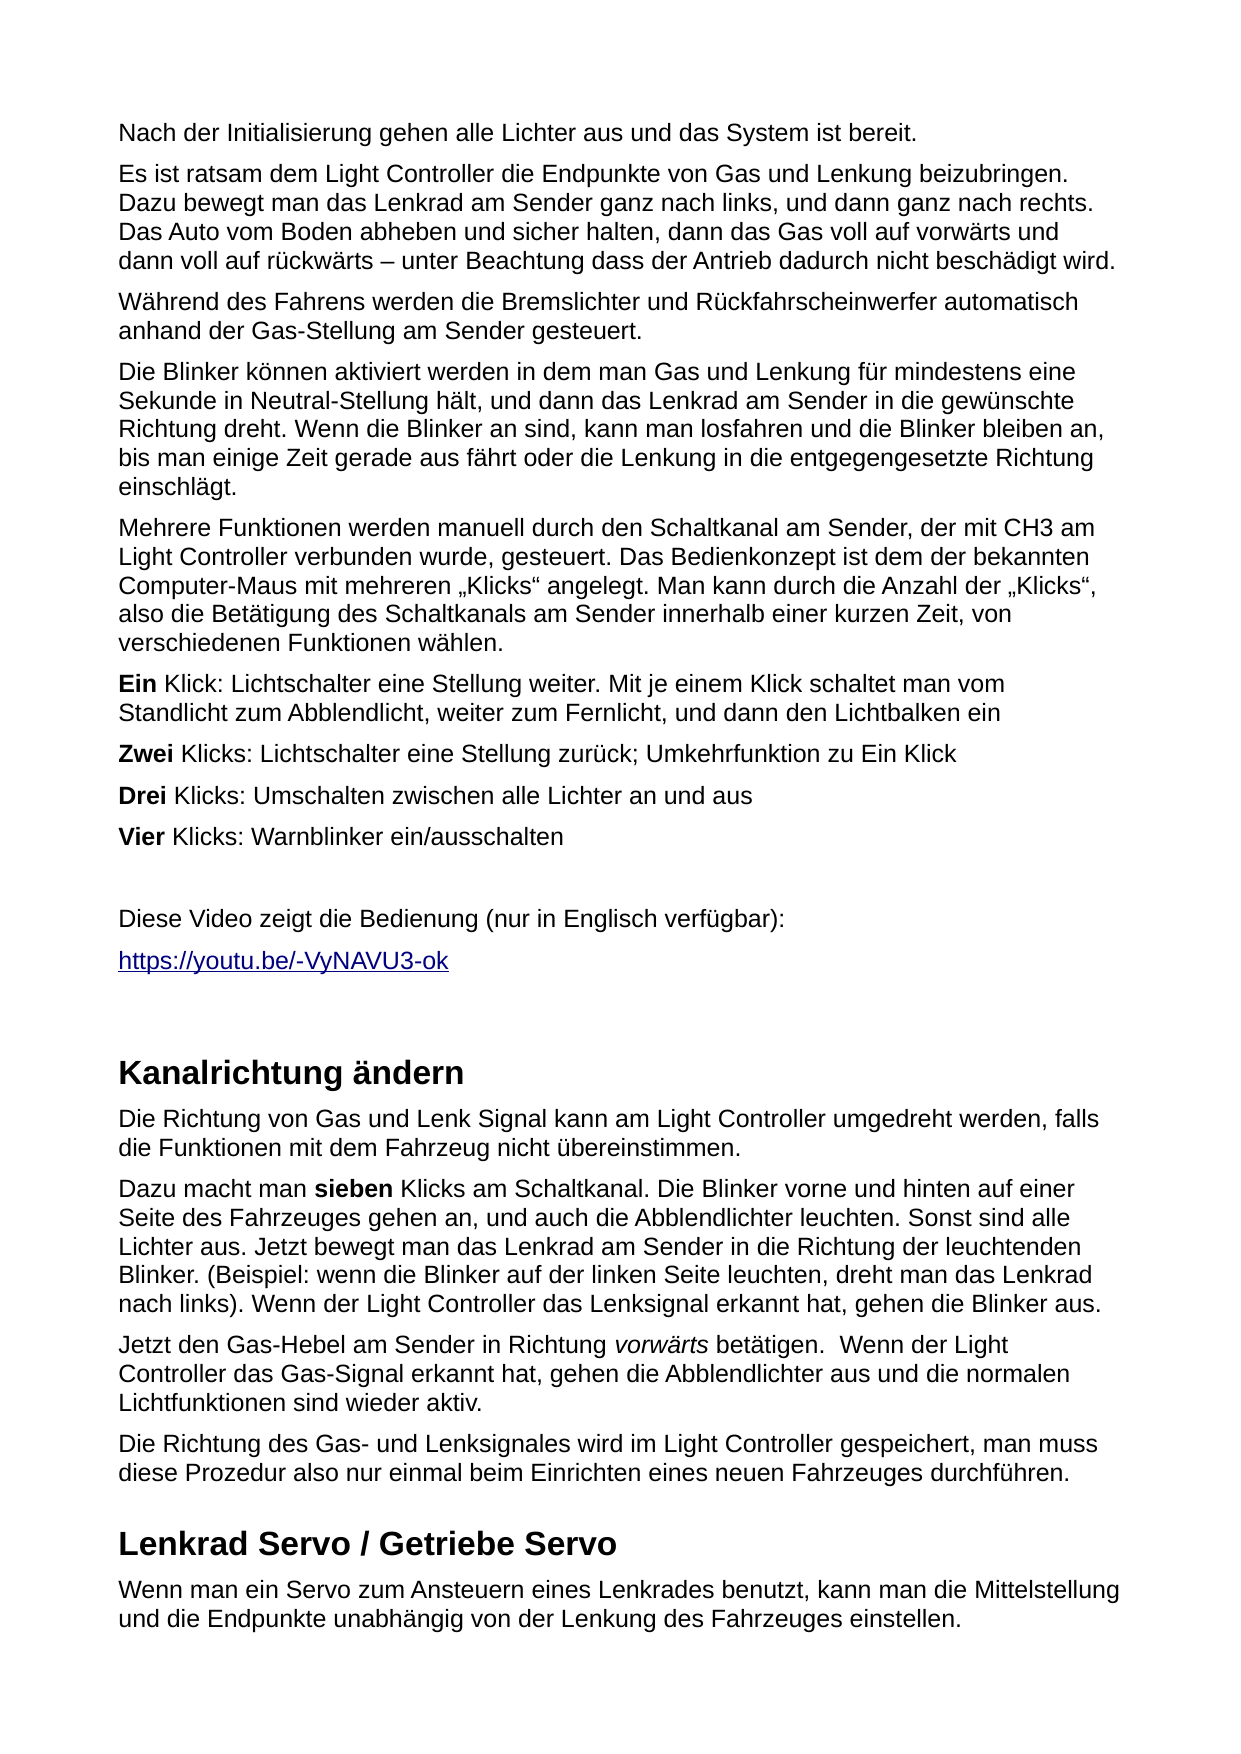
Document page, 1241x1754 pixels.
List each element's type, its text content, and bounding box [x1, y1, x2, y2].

text Wenn man ein Servo zum Ansteuern eines Lenkrades benutzt, kann man die Mittelstellung und die Endpunkte unabhängig von der Lenkung des Fahrzeuges einstellen. [118, 1575, 1122, 1633]
text Jetzt den Gas-Hebel am Sender in Richtung vorwärts betätigen. Wenn der Light Controller das Gas-Signal erkannt hat, gehen die Abblendlichter aus und die normalen Lichtfunktionen sind wieder aktiv. [118, 1331, 1122, 1417]
text Ein Klick: Lichtschalter eine Stellung weiter. Mit je einem Klick schaltet man vom Standlicht zum Abblendlicht, weiter zum Fernlicht, und dann den Lichtbalken ein [118, 669, 1122, 727]
text Dazu macht man sieben Klicks am Schaltkanal. Die Blinker vorne und hinten auf einer Seite des Fahrzeuges gehen an, und auch die Abblendlichter leuchten. Sonst sind alle Lichter aus. Jetzt bewegt man das Lenkrad am Sender in die Richtung der leuchtenden Blinker. (Beispiel: wenn die Blinker auf der linken Seite leuchten, dreht man das Lenkrad nach links). Wenn der Light Controller das Lenksignal erkannt hat, gehen die Blinker aus. [118, 1174, 1122, 1318]
text Während des Fahrens werden die Bremslichter und Rückfahrscheinwerfer automatisch anhand der Gas-Stellung am Sender gesteuert. [118, 287, 1122, 344]
text Nach der Initialisierung gehen alle Lichter aus und das System ist bereit. [118, 118, 1122, 147]
text Mehrere Funktionen werden manuell durch den Schaltkanal am Sender, der mit CH3 am Light Controller verbunden wurde, gesteuert. Das Bedienkonzept ist dem der bekannten Computer-Maus mit mehreren „Klicks“ angelegt. Man kann durch die Anzahl der „Klicks“, also die Betätigung des Schaltkanals am Sender innerhalb einer kurzen Zeit, von verschiedenen Funktionen wählen. [118, 513, 1122, 657]
text Die Richtung von Gas und Lenk Signal kann am Light Controller umgedreht werden, falls die Funktionen mit dem Fahrzeug nicht übereinstimmen. [118, 1104, 1122, 1162]
text Zwei Klicks: Lichtschalter eine Stellung zurück; Umkehrfunktion zu Ein Klick [118, 739, 1122, 768]
text Drei Klicks: Umschalten zwischen alle Lichter an und aus [118, 781, 1122, 809]
subtitle Lenkrad Servo / Getriebe Servo [118, 1524, 1122, 1563]
text Die Richtung des Gas- und Lenksignales wird im Light Controller gespeichert, man muss diese Prozedur also nur einmal beim Einrichten eines neuen Fahrzeuges durchführen. [118, 1429, 1122, 1487]
subtitle Kanalrichtung ändern [118, 1053, 1122, 1092]
text https://youtu.be/-VyNAVU3-ok [118, 946, 1122, 974]
text Diese Video zeigt die Bedienung (nur in Englisch verfügbar): [118, 904, 1122, 933]
text Die Blinker können aktiviert werden in dem man Gas und Lenkung für mindestens eine Sekunde in Neutral-Stellung hält, und dann das Lenkrad am Sender in die gewünschte Richtung dreht. Wenn die Blinker an sind, kann man losfahren und die Blinker bleiben an, bis man einige Zeit gerade aus fährt oder die Lenkung in die entgegengesetzte Richtung einschlägt. [118, 357, 1122, 501]
text Vier Klicks: Warnblinker ein/ausschalten [118, 822, 1122, 851]
text Es ist ratsam dem Light Controller die Endpunkte von Gas und Lenkung beizubringen. Dazu bewegt man das Lenkrad am Sender ganz nach links, und dann ganz nach rechts. Das Auto vom Boden abheben und sicher halten, dann das Gas voll auf vorwärts und dann voll auf rückwärts – unter Beachtung dass der Antrieb dadurch nicht beschädigt wird. [118, 159, 1122, 274]
